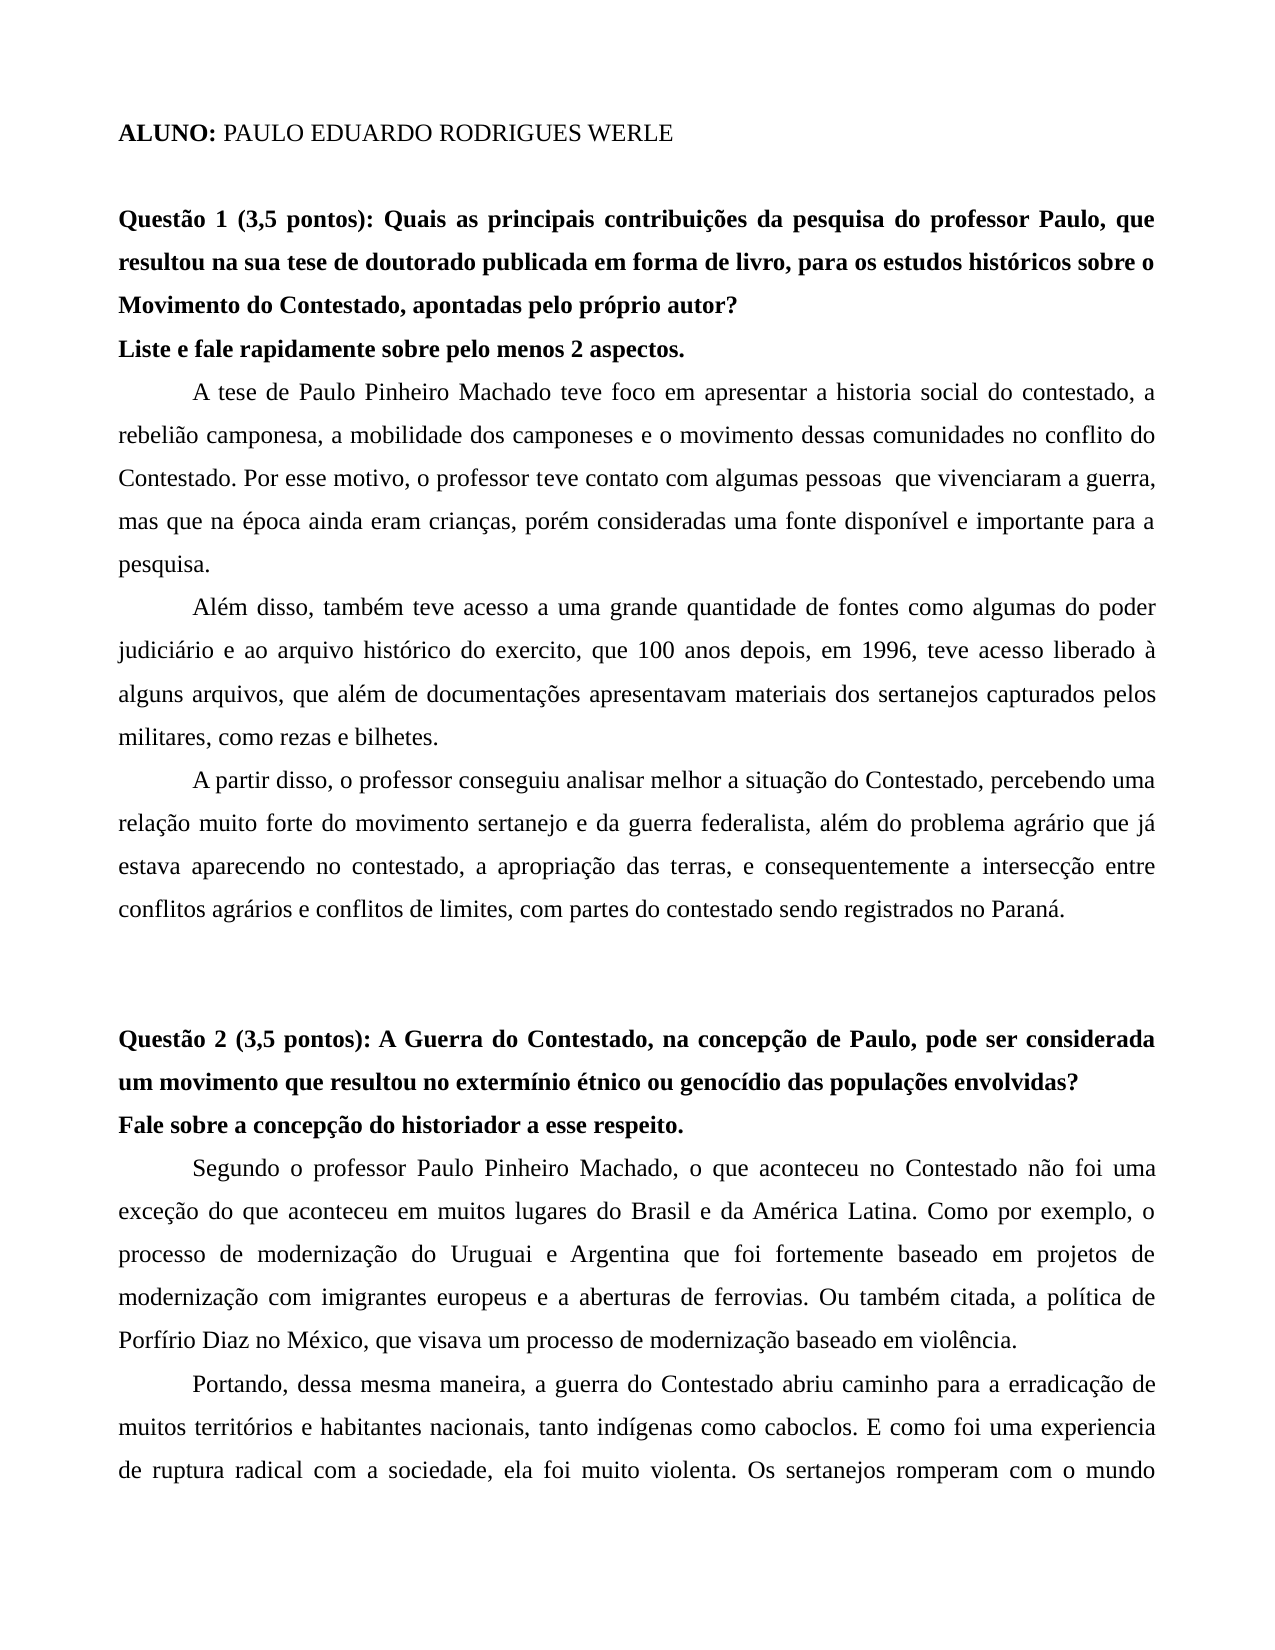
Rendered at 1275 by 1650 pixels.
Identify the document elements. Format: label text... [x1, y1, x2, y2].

text Além disso, também teve acesso a uma grande quantidade de fontes como algumas do poder judiciário e ao arquivo histórico do exercito, que 100 anos depois, em 1996, teve acesso liberado à alguns arquivos, que além de documentações apresentavam materiais dos sertanejos capturados pelos militares, como rezas e bilhetes. [118, 592, 1157, 751]
text A partir disso, o professor conseguiu analisar melhor a situação do Contestado, percebendo uma relação muito forte do movimento sertanejo e da guerra federalista, além do problema agrário que já estava aparecendo no contestado, a apropriação das terras, e consequentemente a intersecção entre conflitos agrários e conflitos de limites, com partes do contestado sendo registrados no Paraná. [118, 765, 1157, 923]
text Liste e fale rapidamente sobre pelo menos 2 aspectos. [118, 334, 1157, 362]
text Portando, dessa mesma maneira, a guerra do Contestado abriu caminho para a erradicação de muitos territórios e habitantes nacionais, tanto indígenas como caboclos. E como foi uma experiencia de ruptura radical com a sociedade, ela foi muito violenta. Os sertanejos romperam com o mundo [118, 1369, 1157, 1484]
text A tese de Paulo Pinheiro Machado teve foco em apresentar a historia social do contestado, a rebelião camponesa, a mobilidade dos camponeses e o movimento dessas comunidades no conflito do Contestado. Por esse motivo, o professor teve contato com algumas pessoas que vivenciaram a guerra, mas que na época ainda eram crianças, porém consideradas uma fonte disponível e importante para a pesquisa. [118, 377, 1157, 578]
text ALUNO: PAULO EDUARDO RODRIGUES WERLE [118, 118, 1157, 147]
text Questão 2 (3,5 pontos): A Guerra do Contestado, na concepção de Paulo, pode ser considerada um movimento que resultou no extermínio étnico ou genocídio das populações envolvidas? [118, 1024, 1157, 1096]
text Fale sobre a concepção do historiador a esse respeito. [118, 1110, 1157, 1139]
text Segundo o professor Paulo Pinheiro Machado, o que aconteceu no Contestado não foi uma exceção do que aconteceu em muitos lugares do Brasil e da América Latina. Como por exemplo, o processo de modernização do Uruguai e Argentina que foi fortemente baseado em projetos de modernização com imigrantes europeus e a aberturas de ferrovias. Ou também citada, a política de Porfírio Diaz no México, que visava um processo de modernização baseado em violência. [118, 1153, 1157, 1354]
text Questão 1 (3,5 pontos): Quais as principais contribuições da pesquisa do professor Paulo, que resultou na sua tese de doutorado publicada em forma de livro, para os estudos históricos sobre o Movimento do Contestado, apontadas pelo próprio autor? [118, 204, 1157, 319]
